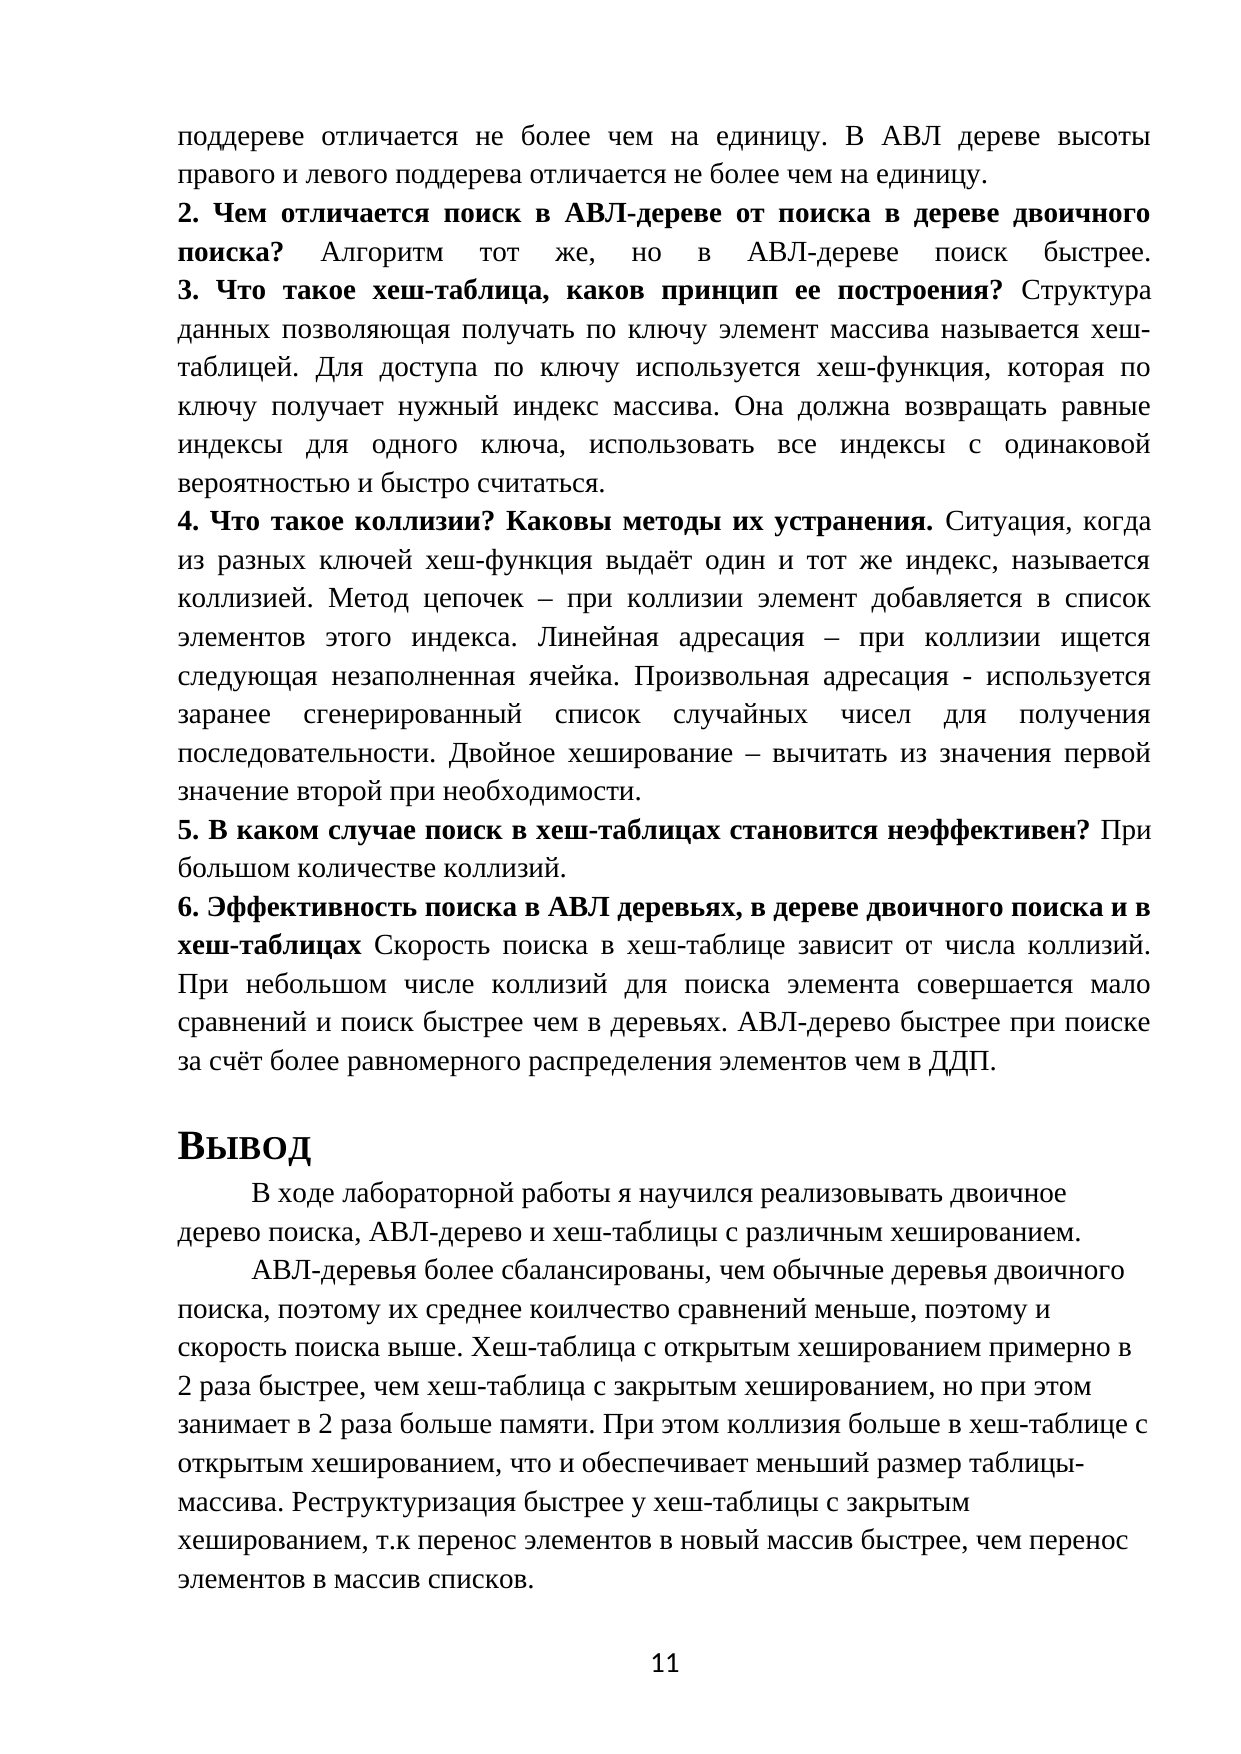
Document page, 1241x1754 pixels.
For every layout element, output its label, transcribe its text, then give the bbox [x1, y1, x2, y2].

text В ходе лабораторной работы я научился реализовывать двоичное дерево поиска, АВЛ-дерево и хеш-таблицы с различным хешированием. АВЛ-деревья более сбалансированы, чем обычные деревья двоичного поиска, поэтому их среднее коилчество сравнений меньше, поэтому и скорость поиска выше. Хеш-таблица с открытым хешированием примерно в 2 раза быстрее, чем хеш-таблица с закрытым хешированием, но при этом занимает в 2 раза больше памяти. При этом коллизия больше в хеш-таблице с открытым хешированием, что и обеспечивает меньший размер таблицы-массива. Реструктуризация быстрее у хеш-таблицы с закрытым хешированием, т.к перенос элементов в новый массив быстрее, чем перенос элементов в массив списков. [177, 1175, 1152, 1594]
subtitle Вывод [177, 1120, 1152, 1168]
list 5. В каком случае поиск в хеш-таблицах становится неэффективен? При большом количестве коллизий. [177, 812, 1152, 884]
list поддереве отличается не более чем на единицу. В АВЛ дереве высоты правого и левого поддерева отличается не более чем на единицу. [177, 118, 1152, 190]
list 4. Что такое коллизии? Каковы методы их устранения. Ситуация, когда из разных ключей хеш-функция выдаёт один и тот же индекс, называется коллизией. Метод цепочек – при коллизии элемент добавляется в список элементов этого индекса. Линейная адресация – при коллизии ищется следующая незаполненная ячейка. Произвольная адресация - используется заранее сгенерированный список случайных чисел для получения последовательности. Двойное хеширование – вычитать из значения первой значение второй при необходимости. [177, 503, 1152, 807]
list 2. Чем отличается поиск в АВЛ-дереве от поиска в дереве двоичного поиска? Алгоритм тот же, но в АВЛ-дереве поиск быстрее. 3. Что такое хеш-таблица, каков принцип ее построения? Структура данных позволяющая получать по ключу элемент массива называется хеш-таблицей. Для доступа по ключу используется хеш-функция, которая по ключу получает нужный индекс массива. Она должна возвращать равные индексы для одного ключа, использовать все индексы с одинаковой вероятностью и быстро считаться. [177, 195, 1152, 498]
list 6. Эффективность поиска в АВЛ деревьях, в дереве двоичного поиска и в хеш-таблицах Скорость поиска в хеш-таблице зависит от числа коллизий. При небольшом числе коллизий для поиска элемента совершается мало сравнений и поиск быстрее чем в деревьях. АВЛ-дерево быстрее при поиске за счёт более равномерного распределения элементов чем в ДДП. [177, 889, 1152, 1077]
